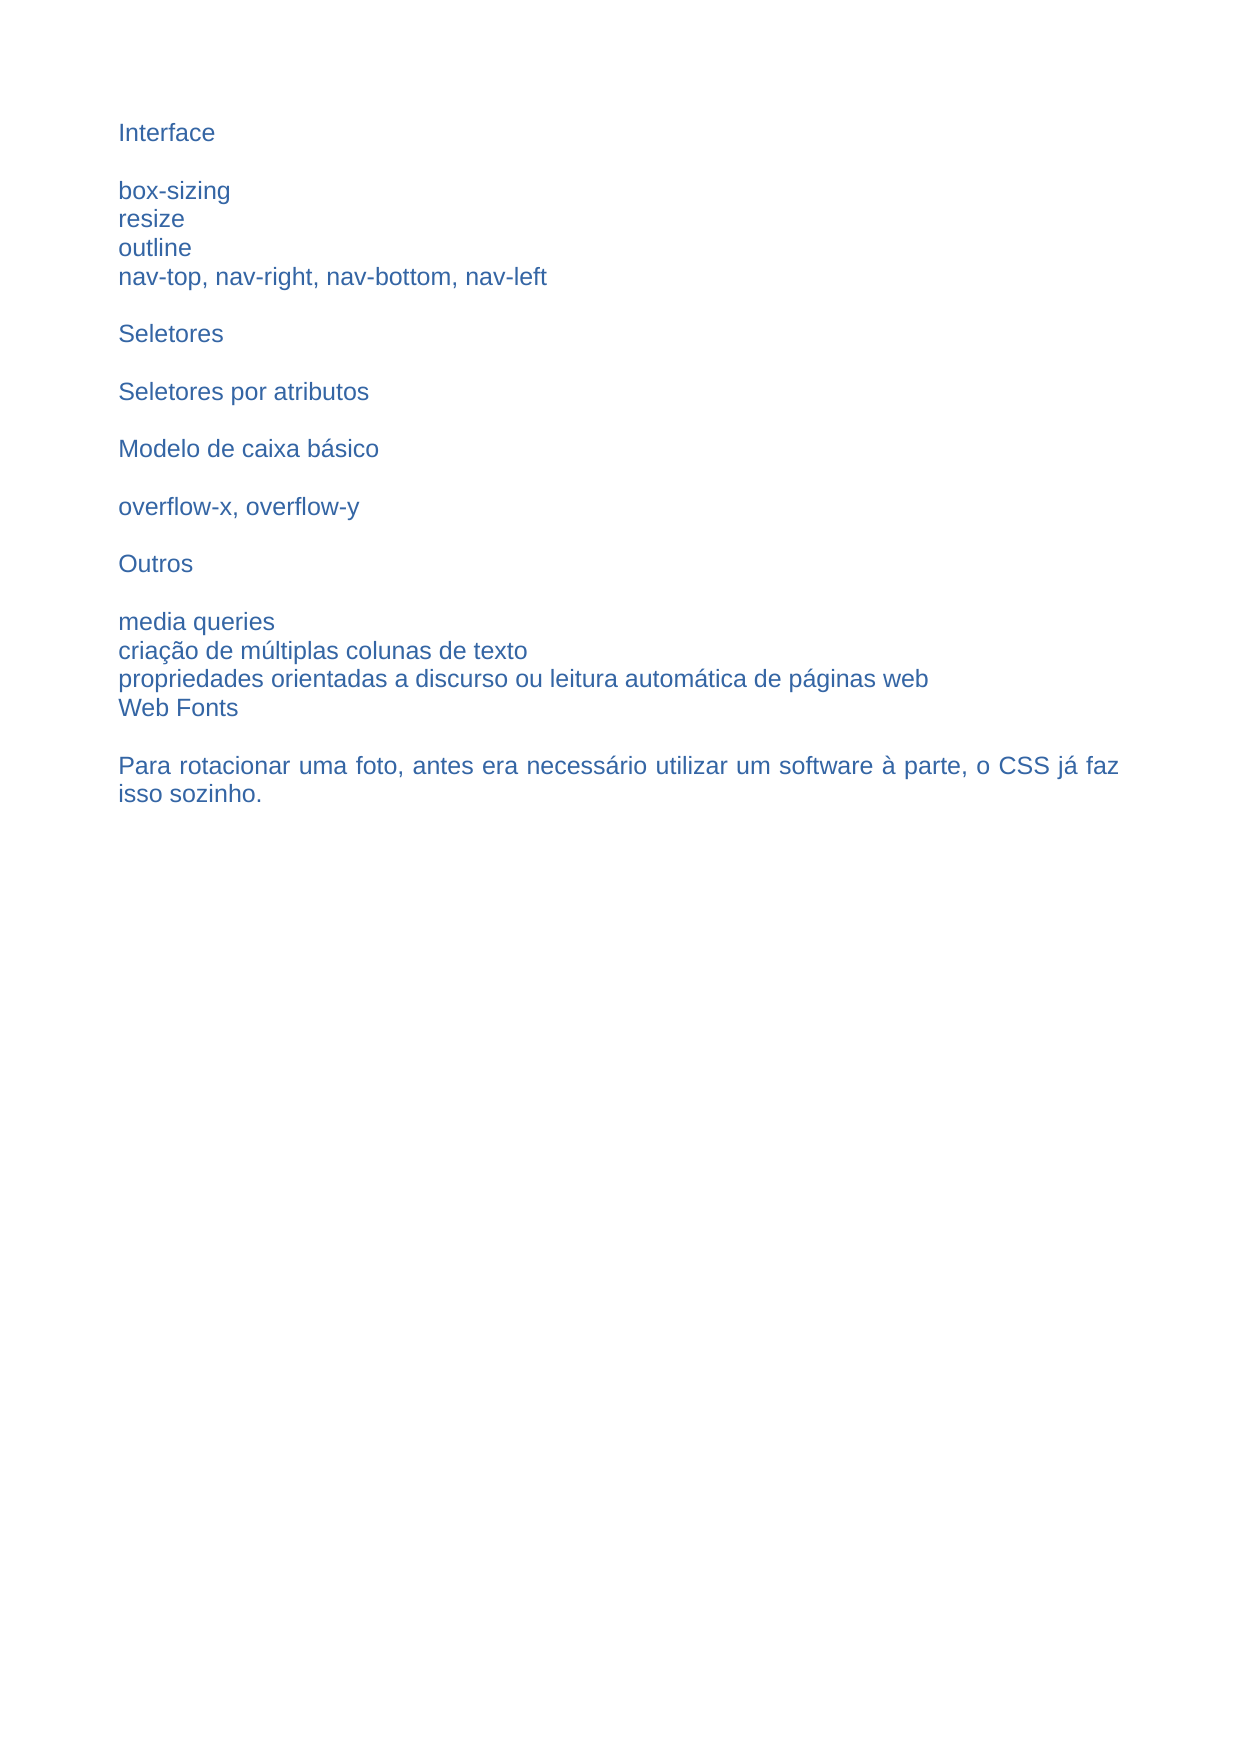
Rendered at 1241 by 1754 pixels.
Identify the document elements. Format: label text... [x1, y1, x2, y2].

text propriedades orientadas a discurso ou leitura automática de páginas web [118, 664, 1122, 693]
text box-sizing [118, 176, 1122, 204]
text Interface [118, 118, 1122, 147]
text nav-top, nav-right, nav-bottom, nav-left [118, 262, 1122, 291]
text Seletores por atributos [118, 377, 1122, 406]
text Modelo de caixa básico [118, 434, 1122, 463]
text criação de múltiplas colunas de texto [118, 636, 1122, 664]
text Outros [118, 549, 1122, 578]
text resize [118, 204, 1122, 233]
text Para rotacionar uma foto, antes era necessário utilizar um software à parte, o CSS já faz isso sozinho. [118, 751, 1122, 808]
text Seletores [118, 319, 1122, 348]
text outline [118, 233, 1122, 262]
text overflow-x, overflow-y [118, 492, 1122, 521]
text media queries [118, 607, 1122, 636]
text Web Fonts [118, 693, 1122, 722]
